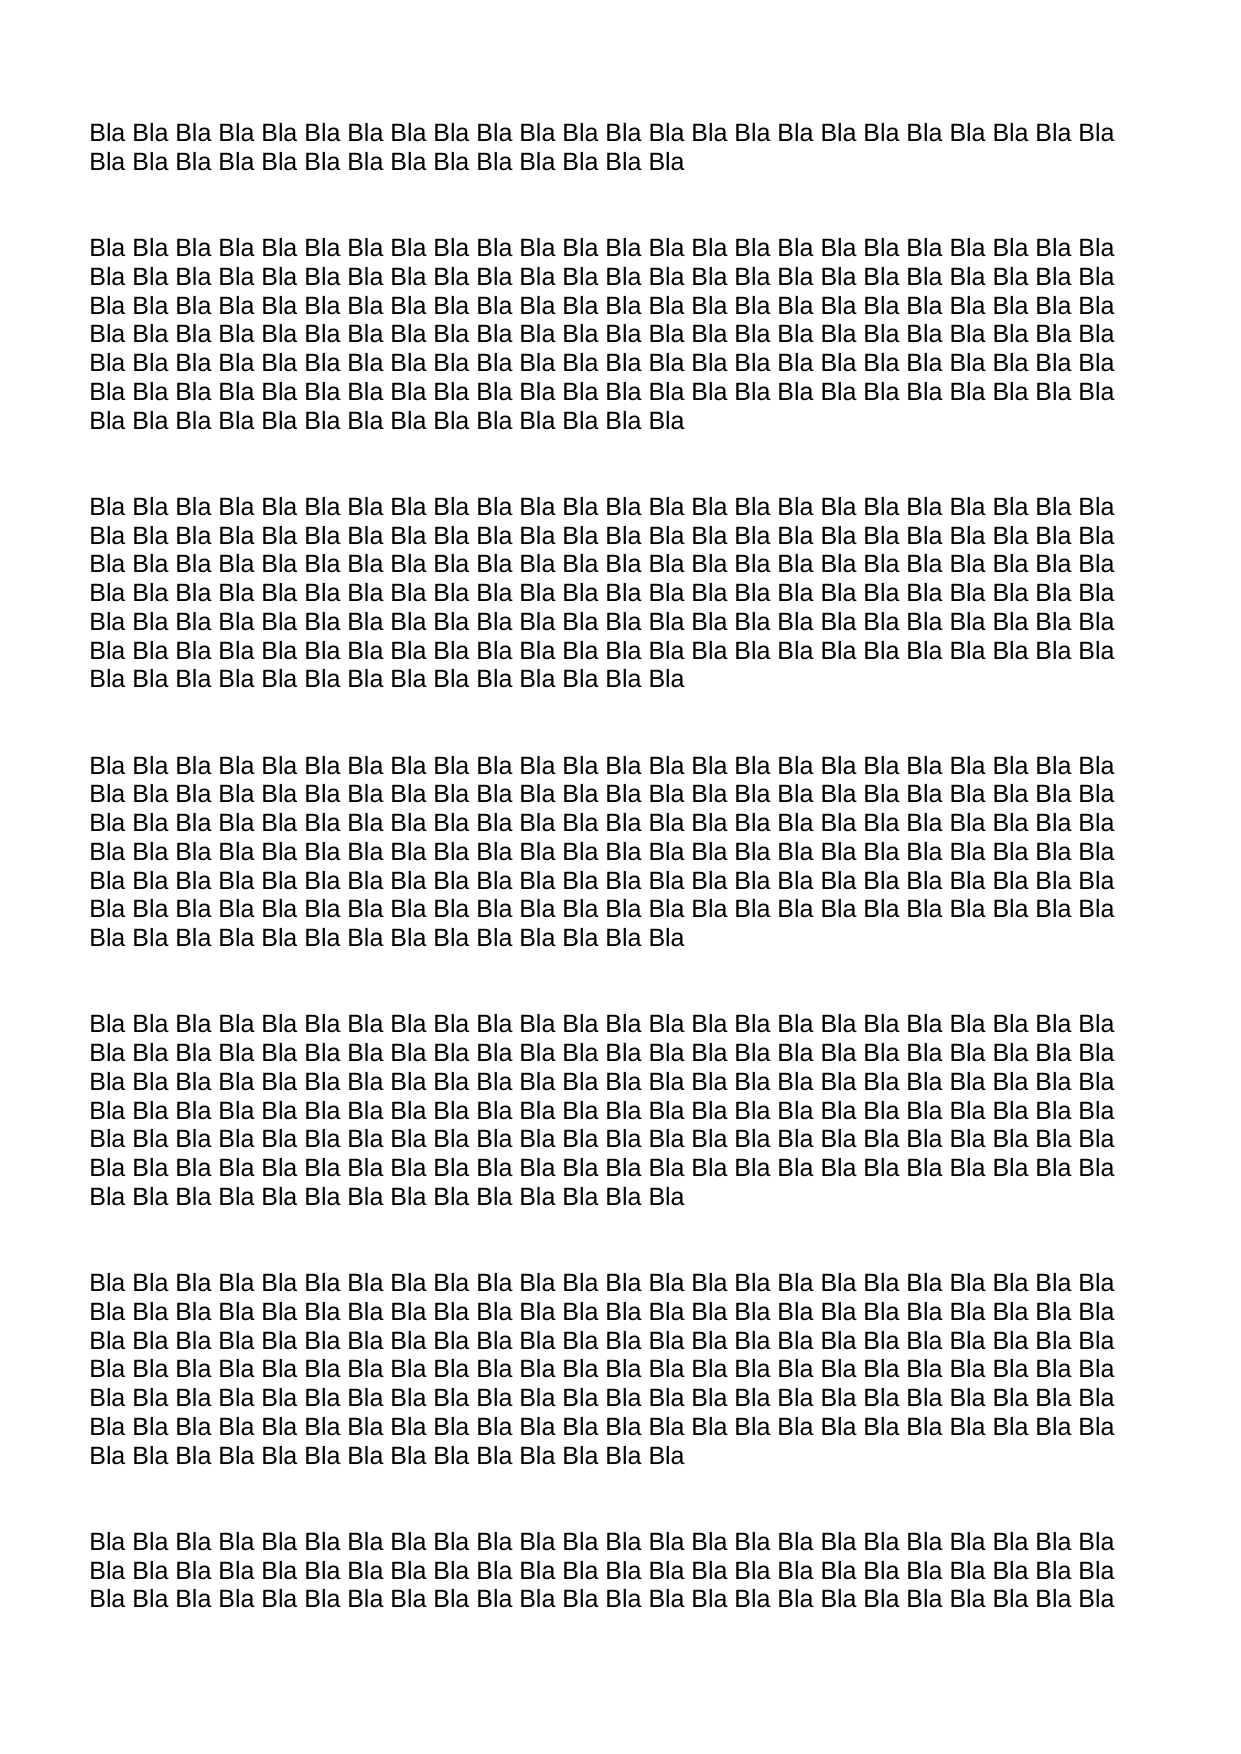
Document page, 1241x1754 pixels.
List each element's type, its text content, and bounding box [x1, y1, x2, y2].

table_header Bla Bla Bla Bla Bla Bla Bla Bla Bla Bla Bla Bla Bla Bla Bla Bla Bla Bla Bla Bla Bla Bla Bla Bla Bla Bla Bla Bla Bla Bla Bla Bla Bla Bla Bla Bla Bla Bla Bla Bla Bla Bla Bla Bla Bla Bla Bla Bla Bla Bla Bla Bla Bla Bla Bla Bla Bla Bla Bla Bla Bla Bla Bla Bla Bla Bla Bla Bla Bla Bla Bla Bla Bla Bla Bla Bla Bla Bla Bla Bla Bla Bla Bla Bla Bla Bla Bla Bla Bla Bla Bla Bla Bla Bla Bla Bla Bla Bla Bla Bla Bla Bla Bla Bla Bla Bla Bla Bla Bla Bla Bla Bla Bla Bla Bla Bla Bla Bla Bla Bla Bla Bla Bla Bla Bla Bla Bla Bla Bla Bla Bla Bla Bla Bla Bla Bla Bla Bla Bla Bla Bla Bla Bla Bla Bla Bla Bla Bla Bla Bla Bla Bla Bla Bla Bla Bla Bla Bla Bla Bla Bla Bla Bla Bla Bla Bla Bla Bla Bla Bla Bla Bla Bla Bla Bla Bla Bla Bla Bla Bla Bla Bla Bla Bla Bla Bla Bla Bla Bla Bla Bla Bla Bla Bla Bla Bla Bla Bla Bla Bla Bla Bla Bla Bla Bla Bla Bla Bla Bla Bla Bla Bla Bla Bla Bla Bla Bla Bla Bla Bla Bla Bla Bla Bla Bla Bla Bla Bla Bla Bla Bla Bla Bla Bla Bla Bla Bla Bla Bla Bla Bla Bla Bla Bla Bla Bla Bla Bla Bla Bla Bla Bla Bla Bla Bla Bla Bla Bla Bla Bla Bla Bla Bla Bla Bla Bla Bla Bla Bla Bla Bla Bla Bla Bla Bla Bla Bla Bla Bla Bla Bla Bla Bla Bla Bla Bla Bla Bla Bla Bla Bla Bla Bla Bla Bla Bla Bla Bla Bla Bla Bla Bla Bla Bla Bla Bla Bla Bla Bla Bla Bla Bla Bla Bla Bla Bla Bla Bla Bla Bla Bla Bla Bla Bla Bla Bla Bla Bla Bla Bla Bla Bla Bla Bla Bla Bla Bla Bla Bla Bla Bla Bla Bla Bla Bla Bla Bla Bla Bla Bla Bla Bla Bla Bla Bla Bla Bla Bla Bla Bla Bla Bla Bla Bla Bla Bla Bla Bla Bla Bla Bla Bla Bla Bla Bla Bla Bla Bla Bla Bla Bla Bla Bla Bla Bla Bla Bla Bla Bla Bla Bla Bla Bla Bla Bla Bla Bla Bla Bla Bla Bla Bla Bla Bla Bla Bla Bla Bla Bla Bla Bla Bla Bla Bla Bla Bla Bla Bla Bla Bla Bla Bla Bla Bla Bla Bla Bla Bla Bla Bla Bla Bla Bla Bla Bla Bla Bla Bla Bla Bla Bla Bla Bla Bla Bla Bla Bla Bla Bla Bla Bla Bla Bla Bla Bla Bla Bla Bla Bla Bla Bla Bla Bla Bla Bla Bla Bla Bla Bla Bla Bla Bla Bla Bla Bla Bla Bla Bla Bla Bla Bla Bla Bla Bla Bla Bla Bla Bla Bla Bla Bla Bla Bla Bla Bla Bla Bla Bla Bla Bla Bla Bla Bla Bla Bla Bla Bla Bla Bla Bla Bla Bla Bla Bla Bla Bla Bla Bla Bla Bla Bla Bla Bla Bla Bla Bla Bla Bla Bla Bla Bla Bla Bla Bla Bla Bla Bla Bla Bla Bla Bla Bla Bla Bla Bla Bla Bla Bla Bla Bla Bla Bla Bla Bla Bla Bla Bla Bla Bla Bla Bla Bla Bla Bla Bla Bla Bla Bla Bla Bla Bla Bla Bla Bla Bla Bla Bla Bla Bla Bla Bla Bla Bla Bla Bla Bla Bla Bla Bla Bla Bla Bla Bla Bla Bla Bla Bla Bla Bla Bla Bla Bla Bla Bla Bla Bla Bla Bla Bla Bla Bla Bla Bla Bla Bla Bla Bla Bla Bla Bla Bla Bla Bla Bla Bla Bla Bla Bla Bla Bla Bla Bla Bla Bla Bla Bla Bla Bla Bla Bla Bla Bla Bla Bla Bla Bla Bla Bla Bla Bla Bla Bla Bla Bla Bla Bla Bla Bla Bla Bla Bla Bla Bla Bla Bla Bla Bla Bla Bla Bla Bla Bla Bla Bla Bla Bla Bla Bla Bla Bla Bla Bla Bla Bla Bla Bla Bla Bla Bla Bla Bla Bla Bla Bla Bla Bla Bla Bla Bla Bla Bla Bla Bla Bla Bla Bla Bla Bla Bla Bla Bla Bla Bla Bla Bla Bla Bla Bla Bla Bla Bla Bla Bla Bla Bla Bla Bla Bla Bla Bla Bla Bla Bla Bla Bla Bla Bla Bla Bla Bla Bla Bla Bla Bla Bla Bla Bla Bla Bla Bla Bla Bla Bla Bla Bla Bla Bla Bla Bla Bla Bla Bla Bla Bla Bla Bla Bla Bla Bla Bla Bla Bla Bla Bla Bla Bla Bla Bla Bla Bla Bla Bla Bla Bla Bla Bla Bla Bla Bla Bla Bla Bla Bla Bla Bla Bla Bla Bla Bla Bla Bla Bla Bla Bla Bla Bla Bla Bla Bla Bla Bla Bla Bla Bla Bla Bla Bla Bla Bla Bla Bla Bla Bla Bla Bla Bla Bla Bla Bla Bla Bla Bla Bla Bla Bla Bla Bla Bla Bla Bla Bla Bla Bla Bla Bla Bla Bla Bla Bla Bla Bla Bla Bla Bla Bla Bla Bla Bla Bla Bla Bla Bla Bla Bla Bla Bla Bla Bla Bla Bla Bla Bla Bla Bla Bla Bla Bla Bla Bla Bla Bla Bla Bla Bla Bla Bla Bla Bla Bla Bla Bla Bla Bla Bla Bla Bla Bla Bla Bla Bla Bla Bla Bla Bla Bla Bla Bla Bla Bla Bla Bla Bla Bla Bla Bla Bla Bla Bla Bla Bla Bla Bla Bla Bla Bla Bla Bla Bla Bla Bla Bla Bla Bla Bla Bla Bla Bla Bla Bla Bla Bla Bla Bla Bla Bla Bla Bla Bla Bla Bla Bla Bla Bla Bla Bla Bla Bla Bla Bla Bla Bla Bla Bla Bla Bla Bla Bla Bla Bla Bla Bla Bla Bla Bla Bla Bla Bla Bla Bla Bla Bla Bla Bla Bla Bla Bla Bla Bla Bla Bla Bla Bla Bla Bla Bla Bla Bla Bla Bla Bla Bla Bla Bla Bla Bla Bla Bla Bla Bla Bla Bla Bla Bla Bla Bla Bla Bla Bla Bla Bla Bla Bla Bla Bla Bla Bla Bla Bla Bla Bla Bla Bla Bla Bla Bla Bla Bla Bla Bla Bla Bla Bla Bla Bla Bla Bla Bla Bla Bla Bla Bla Bla Bla Bla Bla Bla Bla Bla Bla Bla Bla Bla Bla Bla Bla Bla Bla Bla Bla Bla Bla Bla Bla Bla Bla Bla Bla Bla Bla Bla Bla Bla Bla Bla Bla Bla Bla Bla Bla Bla Bla Bla Bla Bla Bla Bla Bla Bla Bla Bla Bla Bla Bla Bla Bla Bla Bla Bla Bla Bla Bla Bla Bla Bla Bla Bla Bla Bla Bla Bla Bla Bla Bla Bla Bla Bla Bla Bla Bla Bla Bla Bla Bla Bla Bla Bla Bla Bla Bla Bla Bla Bla Bla Bla Bla Bla Bla Bla Bla Bla Bla Bla Bla Bla Bla Bla Bla Bla Bla Bla Bla Bla Bla Bla Bla Bla Bla Bla Bla Bla Bla Bla Bla Bla Bla Bla Bla Bla Bla Bla Bla Bla Bla Bla Bla Bla Bla Bla Bla Bla Bla Bla Bla Bla Bla Bla Bla Bla Bla Bla Bla Bla Bla Bla Bla Bla Bla Bla Bla Bla Bla Bla Bla Bla Bla Bla Bla Bla Bla Bla Bla Bla Bla Bla Bla Bla Bla Bla Bla Bla Bla Bla Bla Bla Bla Bla Bla Bla Bla Bla Bla Bla Bla Bla Bla Bla Bla Bla Bla Bla Bla Bla Bla Bla Bla Bla Bla Bla Bla Bla Bla Bla Bla Bla Bla Bla Bla Bla Bla Bla Bla Bla Bla Bla Bla Bla Bla Bla Bla Bla Bla Bla Bla Bla Bla Bla Bla Bla Bla Bla Bla Bla Bla Bla Bla Bla Bla Bla Bla Bla Bla Bla Bla Bla Bla Bla Bla Bla Bla Bla Bla Bla Bla Bla Bla Bla Bla Bla Bla Bla Bla Bla Bla Bla Bla Bla Bla Bla Bla Bla Bla Bla Bla Bla Bla Bla Bla Bla Bla Bla Bla Bla Bla Bla Bla Bla Bla Bla Bla Bla Bla Bla Bla Bla Bla Bla Bla Bla Bla Bla Bla Bla Bla Bla Bla Bla Bla Bla Bla Bla Bla Bla Bla Bla Bla Bla Bla Bla Bla Bla Bla Bla Bla Bla Bla Bla Bla Bla Bla Bla Bla Bla Bla Bla Bla Bla Bla Bla Bla Bla Bla Bla Bla Bla Bla Bla Bla Bla Bla Bla Bla Bla Bla Bla Bla Bla Bla Bla Bla Bla Bla Bla Bla Bla Bla Bla Bla Bla Bla Bla Bla Bla Bla Bla Bla Bla Bla Bla Bla Bla Bla Bla Bla Bla Bla Bla Bla Bla Bla Bla Bla Bla Bla Bla Bla Bla Bla Bla Bla Bla Bla Bla Bla Bla Bla Bla Bla Bla Bla Bla Bla Bla Bla Bla Bla Bla Bla Bla Bla Bla Bla Bla Bla Bla Bla Bla Bla Bla Bla Bla Bla Bla Bla Bla Bla Bla Bla Bla Bla Bla Bla Bla Bla Bla Bla Bla Bla Bla Bla Bla Bla Bla Bla Bla Bla Bla Bla Bla Bla Bla Bla Bla Bla Bla Bla Bla Bla Bla Bla Bla Bla Bla Bla Bla Bla Bla Bla Bla Bla Bla Bla Bla Bla Bla Bla Bla Bla Bla Bla Bla Bla Bla Bla Bla Bla Bla Bla Bla Bla Bla Bla Bla Bla Bla Bla Bla Bla Bla Bla Bla Bla Bla Bla Bla Bla Bla Bla Bla Bla Bla Bla Bla Bla Bla Bla Bla Bla Bla Bla Bla Bla Bla Bla Bla Bla Bla Bla Bla Bla Bla Bla Bla Bla Bla Bla Bla Bla Bla Bla Bla Bla Bla Bla Bla Bla Bla Bla Bla Bla Bla Bla Bla Bla Bla Bla Bla Bla Bla Bla Bla Bla Bla Bla Bla Bla Bla Bla Bla Bla Bla Bla Bla Bla Bla Bla Bla Bla Bla Bla Bla Bla Bla Bla Bla Bla Bla Bla Bla Bla Bla Bla Bla Bla Bla Bla Bla Bla Bla Bla Bla Bla Bla Bla Bla Bla Bla Bla Bla Bla Bla Bla Bla Bla Bla Bla Bla Bla Bla Bla Bla Bla Bla Bla Bla Bla Bla Bla Bla Bla Bla Bla Bla Bla Bla Bla Bla Bla Bla Bla Bla Bla Bla Bla Bla Bla Bla Bla Bla Bla Bla Bla Bla Bla Bla Bla Bla Bla Bla Bla Bla Bla Bla Bla Bla Bla Bla Bla Bla Bla Bla Bla Bla Bla Bla Bla Bla Bla Bla Bla Bla Bla Bla Bla Bla Bla Bla Bla Bla Bla Bla Bla Bla Bla Bla Bla Bla Bla Bla Bla Bla Bla Bla Bla Bla Bla Bla Bla Bla Bla Bla Bla Bla Bla Bla Bla Bla Bla Bla Bla Bla Bla Bla Bla Bla Bla Bla Bla Bla Bla Bla Bla Bla Bla Bla Bla Bla Bla Bla Bla Bla Bla Bla Bla Bla Bla Bla Bla Bla Bla Bla Bla Bla Bla Bla Bla Bla Bla Bla Bla Bla Bla Bla Bla Bla Bla Bla Bla Bla Bla Bla Bla Bla Bla Bla Bla Bla Bla Bla Bla Bla Bla Bla Bla Bla Bla Bla Bla Bla Bla Bla Bla Bla Bla Bla Bla Bla Bla Bla Bla Bla Bla Bla Bla Bla Bla Bla Bla Bla Bla Bla Bla Bla Bla Bla Bla Bla Bla Bla Bla Bla Bla Bla Bla Bla Bla Bla Bla Bla Bla Bla Bla Bla Bla Bla Bla Bla Bla Bla Bla Bla Bla Bla Bla Bla Bla Bla Bla Bla Bla Bla Bla Bla Bla Bla Bla Bla Bla Bla Bla Bla Bla Bla Bla Bla Bla Bla Bla Bla Bla Bla Bla Bla Bla Bla Bla Bla Bla Bla Bla Bla Bla Bla Bla Bla Bla Bla Bla Bla Bla Bla Bla Bla Bla Bla Bla Bla Bla Bla Bla Bla Bla Bla Bla Bla Bla Bla Bla Bla Bla Bla Bla Bla Bla Bla Bla Bla Bla Bla Bla Bla Bla Bla Bla Bla Bla Bla Bla Bla Bla Bla Bla Bla Bla Bla Bla Bla Bla Bla Bla Bla Bla Bla Bla Bla Bla Bla Bla Bla Bla Bla Bla Bla Bla Bla Bla Bla Bla Bla Bla Bla Bla Bla Bla Bla Bla Bla Bla Bla Bla Bla Bla Bla Bla Bla Bla Bla Bla Bla Bla Bla Bla Bla Bla Bla Bla Bla Bla Bla Bla Bla Bla Bla Bla Bla Bla Bla Bla Bla Bla Bla Bla Bla Bla Bla Bla Bla Bla Bla Bla Bla Bla Bla Bla Bla Bla Bla Bla Bla Bla Bla Bla Bla Bla Bla Bla Bla Bla Bla Bla Bla Bla Bla Bla Bla Bla Bla Bla Bla Bla Bla Bla Bla Bla Bla Bla Bla Bla Bla Bla Bla Bla Bla Bla Bla Bla Bla Bla Bla Bla Bla Bla Bla Bla Bla Bla Bla Bla Bla Bla Bla Bla Bla Bla Bla Bla Bla Bla Bla Bla Bla Bla Bla Bla Bla Bla Bla Bla Bla Bla Bla Bla Bla Bla Bla Bla Bla Bla Bla Bla Bla Bla Bla Bla Bla Bla Bla Bla Bla Bla Bla Bla Bla Bla Bla Bla Bla Bla Bla Bla Bla Bla Bla Bla Bla Bla Bla Bla Bla Bla Bla Bla Bla Bla Bla Bla Bla Bla Bla Bla Bla Bla Bla Bla Bla Bla Bla Bla Bla Bla Bla Bla Bla Bla Bla Bla Bla Bla Bla Bla Bla Bla Bla Bla Bla Bla Bla Bla Bla Bla Bla Bla Bla Bla Bla Bla Bla Bla Bla Bla Bla Bla Bla Bla Bla Bla Bla Bla Bla Bla Bla Bla Bla Bla Bla Bla Bla Bla Bla Bla Bla Bla Bla Bla Bla Bla Bla Bla Bla Bla Bla Bla Bla Bla Bla Bla Bla Bla Bla Bla Bla Bla Bla Bla Bla Bla Bla Bla Bla Bla Bla Bla Bla Bla Bla Bla Bla Bla Bla Bla Bla Bla Bla Bla Bla Bla Bla Bla Bla Bla Bla Bla Bla Bla Bla Bla Bla Bla Bla Bla Bla Bla Bla Bla Bla Bla Bla Bla Bla Bla Bla Bla Bla Bla Bla Bla Bla Bla Bla Bla Bla Bla Bla Bla Bla Bla Bla Bla Bla Bla Bla Bla Bla Bla Bla Bla Bla Bla Bla Bla Bla Bla Bla Bla Bla Bla Bla Bla Bla Bla Bla Bla Bla Bla Bla Bla Bla Bla Bla Bla Bla Bla Bla Bla Bla Bla Bla Bla Bla Bla Bla Bla Bla Bla Bla Bla Bla Bla Bla Bla Bla Bla Bla Bla Bla Bla Bla Bla Bla Bla Bla Bla Bla Bla Bla Bla Bla Bla Bla Bla Bla Bla Bla Bla Bla Bla Bla Bla Bla Bla Bla Bla Bla Bla Bla Bla Bla Bla Bla Bla Bla Bla Bla Bla Bla Bla Bla Bla Bla Bla Bla Bla Bla Bla Bla Bla Bla Bla Bla Bla Bla Bla Bla Bla Bla Bla Bla Bla Bla Bla Bla Bla Bla Bla Bla Bla Bla Bla Bla Bla Bla Bla Bla Bla Bla Bla Bla Bla Bla Bla Bla Bla Bla Bla Bla Bla Bla Bla Bla Bla Bla Bla Bla Bla Bla Bla Bla Bla Bla Bla Bla Bla Bla Bla Bla Bla Bla Bla Bla Bla Bla Bla Bla Bla Bla Bla Bla Bla Bla Bla Bla Bla Bla Bla Bla Bla Bla Bla Bla Bla Bla Bla Bla Bla Bla Bla Bla Bla Bla Bla Bla Bla Bla Bla Bla Bla Bla Bla Bla Bla Bla Bla Bla Bla Bla Bla Bla Bla Bla Bla Bla Bla Bla Bla Bla Bla Bla Bla Bla Bla Bla Bla Bla Bla Bla Bla Bla Bla Bla Bla Bla Bla Bla Bla Bla Bla Bla Bla Bla Bla Bla Bla Bla Bla Bla Bla Bla Bla Bla Bla Bla Bla Bla Bla Bla Bla Bla Bla Bla Bla Bla Bla Bla Bla Bla Bla Bla Bla Bla Bla Bla Bla Bla Bla Bla Bla Bla Bla Bla Bla Bla Bla Bla Bla Bla Bla Bla Bla Bla Bla Bla Bla Bla Bla Bla Bla Bla Bla Bla Bla Bla Bla Bla Bla Bla Bla Bla Bla Bla Bla Bla Bla Bla Bla Bla Bla Bla Bla Bla Bla Bla Bla Bla Bla Bla Bla Bla Bla Bla Bla Bla Bla Bla Bla Bla Bla Bla Bla Bla Bla Bla Bla Bla Bla Bla Bla Bla Bla Bla Bla Bla Bla Bla Bla Bla Bla Bla Bla Bla Bla Bla Bla Bla Bla Bla Bla Bla Bla Bla Bla Bla Bla Bla Bla Bla Bla Bla Bla Bla Bla Bla Bla Bla Bla Bla Bla Bla Bla Bla Bla Bla Bla Bla Bla Bla Bla Bla Bla Bla Bla Bla Bla Bla Bla Bla Bla Bla Bla Bla Bla Bla Bla Bla Bla Bla Bla Bla Bla Bla Bla Bla Bla Bla Bla Bla Bla Bla Bla Bla Bla Bla Bla Bla Bla Bla Bla Bla Bla Bla Bla Bla Bla Bla Bla Bla Bla Bla Bla Bla Bla Bla Bla Bla Bla Bla Bla Bla Bla Bla Bla Bla Bla Bla Bla Bla Bla Bla Bla Bla Bla Bla Bla Bla Bla Bla Bla Bla Bla Bla Bla Bla Bla Bla Bla Bla Bla Bla Bla Bla Bla Bla Bla Bla Bla Bla Bla Bla Bla Bla Bla Bla Bla Bla Bla Bla Bla Bla Bla Bla Bla Bla Bla Bla Bla Bla Bla Bla Bla Bla Bla Bla Bla Bla Bla Bla Bla Bla Bla Bla Bla Bla Bla Bla Bla Bla Bla Bla Bla Bla Bla Bla Bla Bla Bla Bla Bla Bla Bla Bla Bla Bla Bla Bla Bla Bla Bla Bla Bla Bla Bla Bla Bla Bla Bla Bla Bla Bla Bla Bla Bla Bla Bla Bla Bla Bla Bla Bla Bla Bla Bla Bla Bla Bla Bla Bla Bla Bla Bla Bla Bla Bla Bla Bla Bla Bla Bla Bla Bla Bla Bla Bla Bla Bla Bla Bla Bla Bla Bla Bla Bla Bla Bla Bla Bla Bla Bla Bla Bla Bla Bla Bla Bla Bla Bla Bla Bla Bla Bla Bla Bla Bla Bla Bla Bla Bla Bla Bla Bla Bla Bla Bla Bla Bla Bla Bla Bla Bla Bla Bla Bla Bla Bla Bla Bla Bla Bla Bla Bla Bla Bla Bla Bla Bla Bla Bla Bla Bla Bla Bla Bla Bla Bla Bla Bla Bla Bla Bla Bla Bla Bla Bla Bla Bla Bla Bla Bla Bla Bla Bla Bla Bla Bla Bla Bla Bla Bla Bla Bla Bla Bla Bla Bla Bla Bla Bla Bla Bla Bla Bla Bla Bla Bla Bla Bla Bla Bla Bla Bla Bla Bla Bla Bla Bla Bla Bla Bla Bla Bla Bla Bla Bla Bla Bla Bla Bla Bla Bla Bla Bla Bla Bla Bla Bla Bla Bla Bla Bla Bla Bla Bla Bla Bla Bla Bla Bla Bla Bla Bla Bla Bla Bla Bla Bla Bla Bla Bla Bla Bla Bla Bla Bla Bla Bla Bla Bla Bla Bla Bla Bla Bla Bla Bla Bla Bla Bla Bla Bla Bla Bla Bla Bla Bla Bla Bla Bla Bla Bla Bla Bla Bla Bla Bla Bla Bla Bla Bla Bla Bla Bla Bla Bla Bla Bla Bla Bla Bla Bla Bla Bla Bla Bla Bla Bla Bla Bla Bla Bla Bla Bla Bla Bla Bla Bla Bla Bla Bla Bla Bla Bla Bla Bla Bla Bla Bla Bla Bla Bla Bla Bla Bla Bla Bla Bla Bla Bla Bla Bla Bla Bla Bla Bla Bla Bla Bla Bla Bla Bla Bla Bla Bla Bla Bla Bla Bla Bla Bla Bla Bla Bla Bla Bla Bla Bla Bla Bla Bla Bla Bla Bla Bla Bla Bla Bla Bla Bla Bla Bla Bla Bla Bla Bla Bla Bla Bla Bla Bla Bla Bla Bla Bla Bla Bla Bla Bla Bla Bla Bla Bla Bla Bla Bla Bla Bla Bla Bla Bla Bla Bla Bla Bla Bla Bla Bla Bla Bla Bla Bla Bla Bla Bla Bla Bla Bla Bla Bla Bla Bla Bla Bla [89, 118, 1150, 1613]
